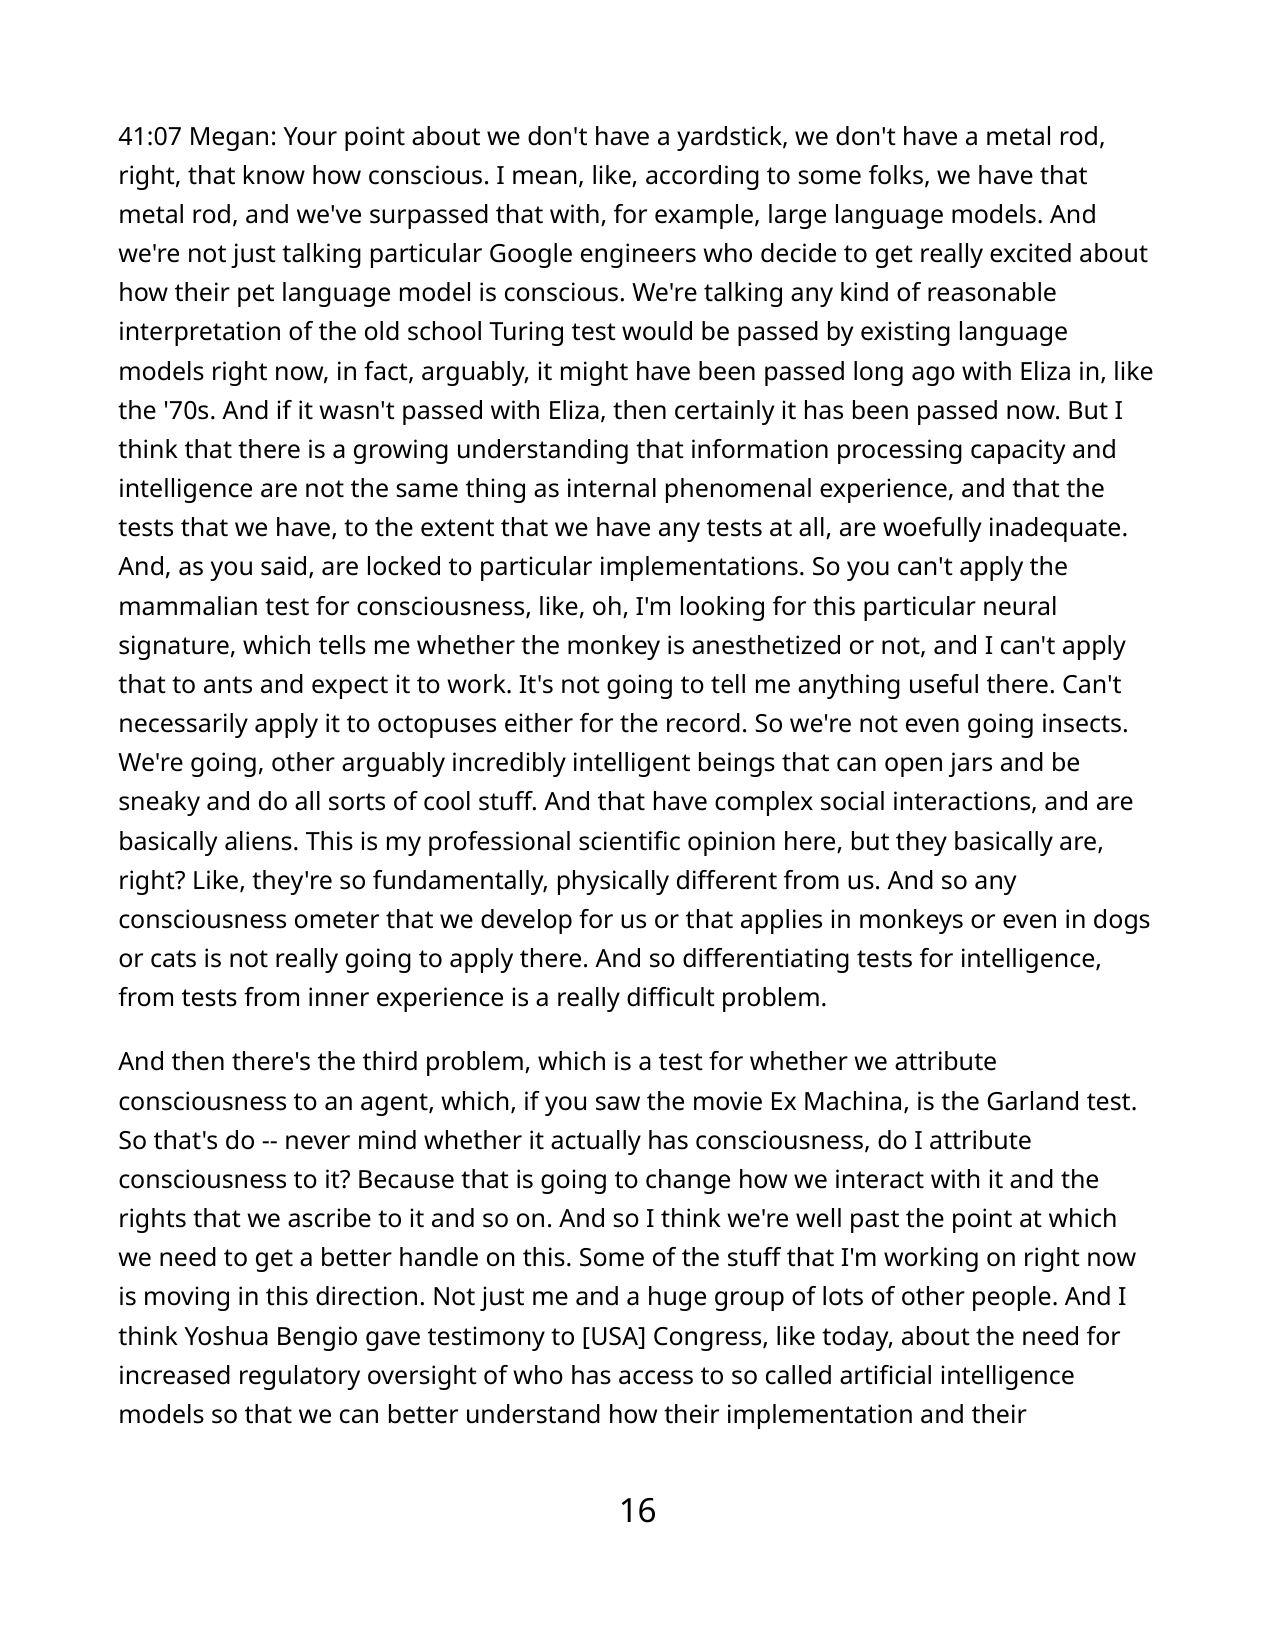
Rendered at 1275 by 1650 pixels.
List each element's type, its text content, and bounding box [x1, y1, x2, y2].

text 41:07 Megan: Your point about we don't have a yardstick, we don't have a metal rod, right, that know how conscious. I mean, like, according to some folks, we have that metal rod, and we've surpassed that with, for example, large language models. And we're not just talking particular Google engineers who decide to get really excited about how their pet language model is conscious. We're talking any kind of reasonable interpretation of the old school Turing test would be passed by existing language models right now, in fact, arguably, it might have been passed long ago with Eliza in, like the '70s. And if it wasn't passed with Eliza, then certainly it has been passed now. But I think that there is a growing understanding that information processing capacity and intelligence are not the same thing as internal phenomenal experience, and that the tests that we have, to the extent that we have any tests at all, are woefully inadequate. And, as you said, are locked to particular implementations. So you can't apply the mammalian test for consciousness, like, oh, I'm looking for this particular neural signature, which tells me whether the monkey is anesthetized or not, and I can't apply that to ants and expect it to work. It's not going to tell me anything useful there. Can't necessarily apply it to octopuses either for the record. So we're not even going insects. We're going, other arguably incredibly intelligent beings that can open jars and be sneaky and do all sorts of cool stuff. And that have complex social interactions, and are basically aliens. This is my professional scientific opinion here, but they basically are, right? Like, they're so fundamentally, physically different from us. And so any consciousness ometer that we develop for us or that applies in monkeys or even in dogs or cats is not really going to apply there. And so differentiating tests for intelligence, from tests from inner experience is a really difficult problem. [118, 118, 1157, 1014]
text And then there's the third problem, which is a test for whether we attribute consciousness to an agent, which, if you saw the movie Ex Machina, is the Garland test. So that's do -- never mind whether it actually has consciousness, do I attribute consciousness to it? Because that is going to change how we interact with it and the rights that we ascribe to it and so on. And so I think we're well past the point at which we need to get a better handle on this. Some of the stuff that I'm working on right now is moving in this direction. Not just me and a huge group of lots of other people. And I think Yoshua Bengio gave testimony to [USA] Congress, like today, about the need for increased regulatory oversight of who has access to so called artificial intelligence models so that we can better understand how their implementation and their [118, 1044, 1157, 1431]
